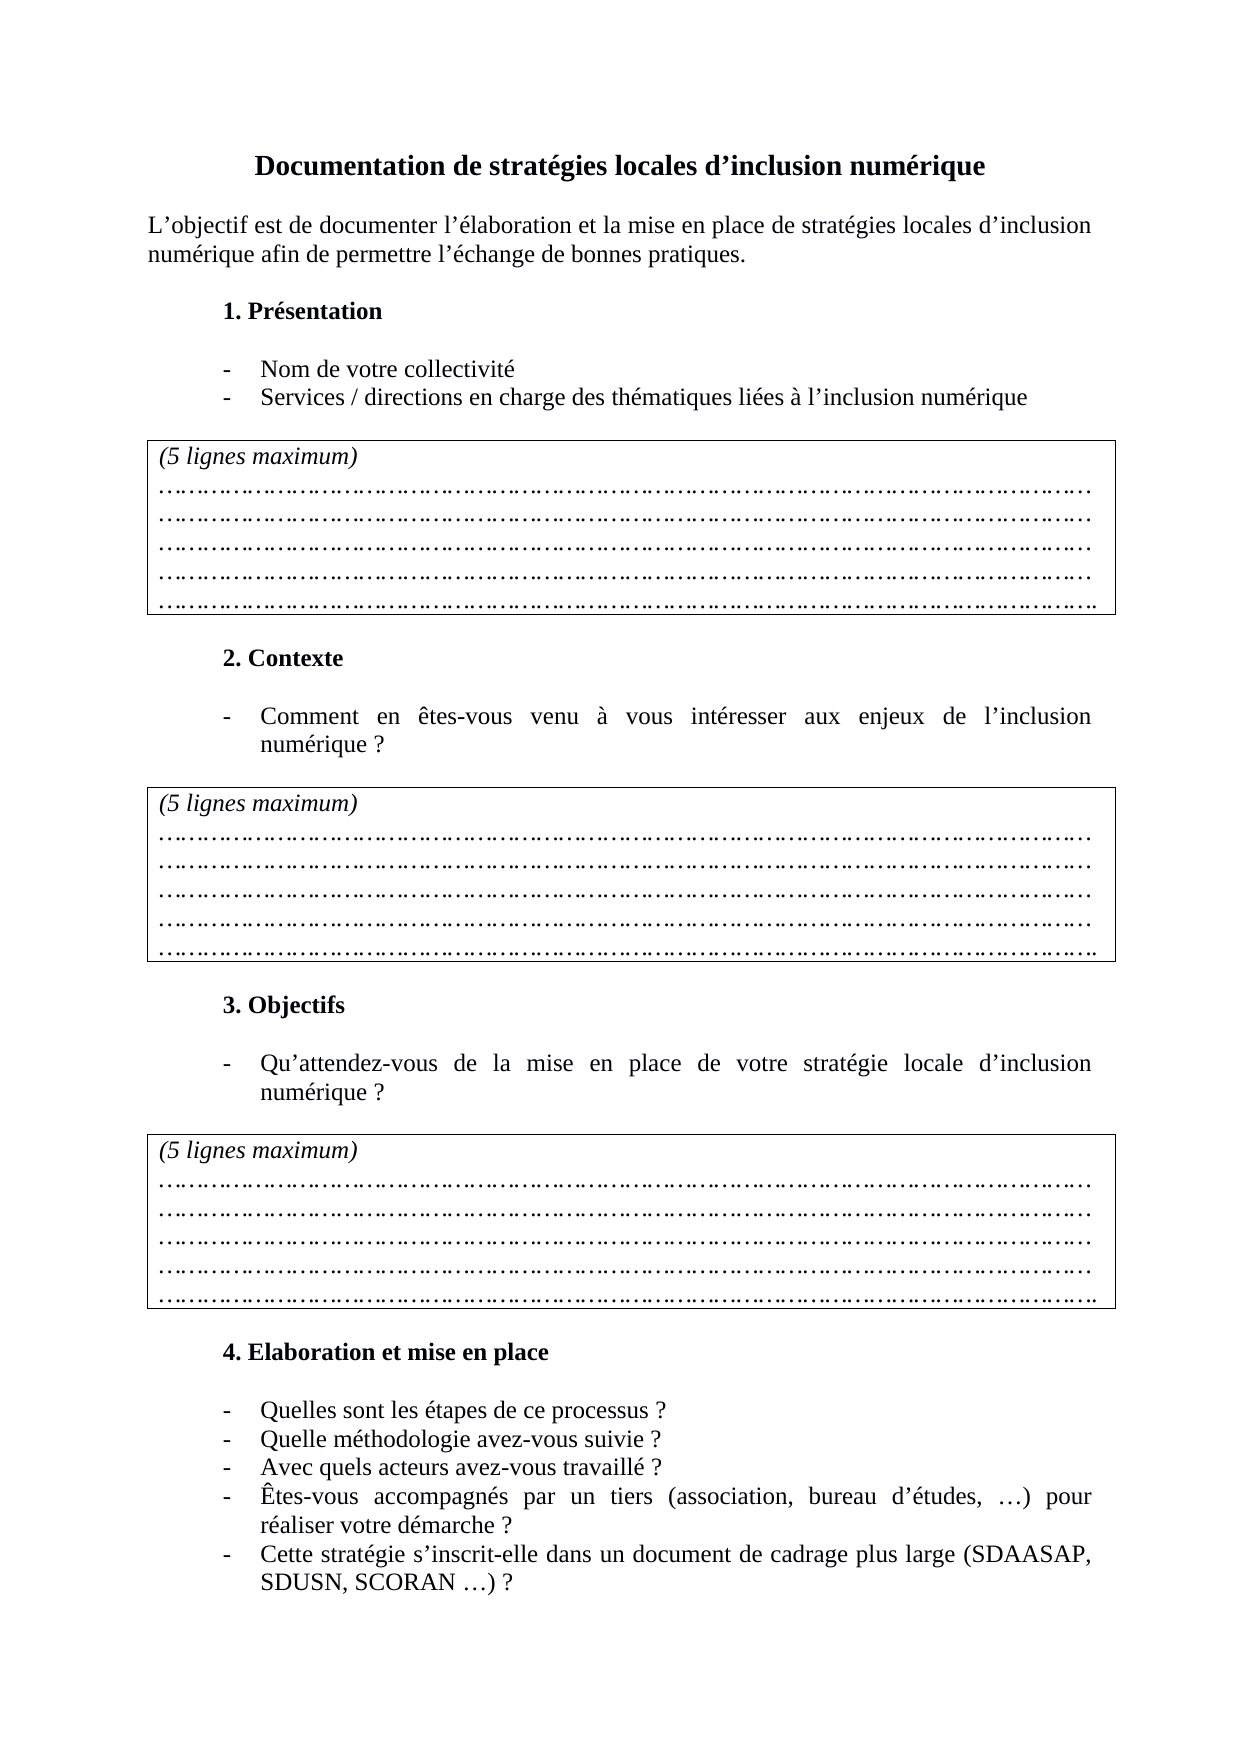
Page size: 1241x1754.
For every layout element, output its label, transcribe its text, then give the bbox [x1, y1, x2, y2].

list 4. Elaboration et mise en place [185, 1337, 1093, 1366]
list Quelles sont les étapes de ce processus ? [223, 1395, 1093, 1424]
table_header (5 lignes maximum) ………………………………………………………………………………………………………………………………………………………………………………………………………………………………………………………………………………………………………………………………………………………………………………………………………………………………………………………………………………………………………………………………………………………………………………. [148, 1135, 1115, 1308]
list Services / directions en charge des thématiques liées à l’inclusion numérique [223, 382, 1093, 411]
list 3. Objectifs [185, 990, 1093, 1019]
list Comment en êtes-vous venu à vous intéresser aux enjeux de l’inclusion numérique ? [223, 701, 1093, 758]
text L’objectif est de documenter l’élaboration et la mise en place de stratégies locales d’inclusion numérique afin de permettre l’échange de bonnes pratiques. [148, 210, 1093, 267]
table_header (5 lignes maximum) ………………………………………………………………………………………………………………………………………………………………………………………………………………………………………………………………………………………………………………………………………………………………………………………………………………………………………………………………………………………………………………………………………………………………………………. [148, 788, 1115, 961]
list 1. Présentation [185, 296, 1093, 325]
list Cette stratégie s’inscrit-elle dans un document de cadrage plus large (SDAASAP, SDUSN, SCORAN …) ? [223, 1539, 1093, 1596]
list 2. Contexte [185, 643, 1093, 672]
list Nom de votre collectivité [223, 354, 1093, 382]
list Quelle méthodologie avez-vous suivie ? [223, 1424, 1093, 1452]
table_header (5 lignes maximum) ………………………………………………………………………………………………………………………………………………………………………………………………………………………………………………………………………………………………………………………………………………………………………………………………………………………………………………………………………………………………………………………………………………………………………………. [148, 441, 1115, 613]
list Êtes-vous accompagnés par un tiers (association, bureau d’études, …) pour réaliser votre démarche ? [223, 1481, 1093, 1539]
list Qu’attendez-vous de la mise en place de votre stratégie locale d’inclusion numérique ? [223, 1048, 1093, 1105]
text Documentation de stratégies locales d’inclusion numérique [148, 148, 1093, 181]
list Avec quels acteurs avez-vous travaillé ? [223, 1452, 1093, 1481]
